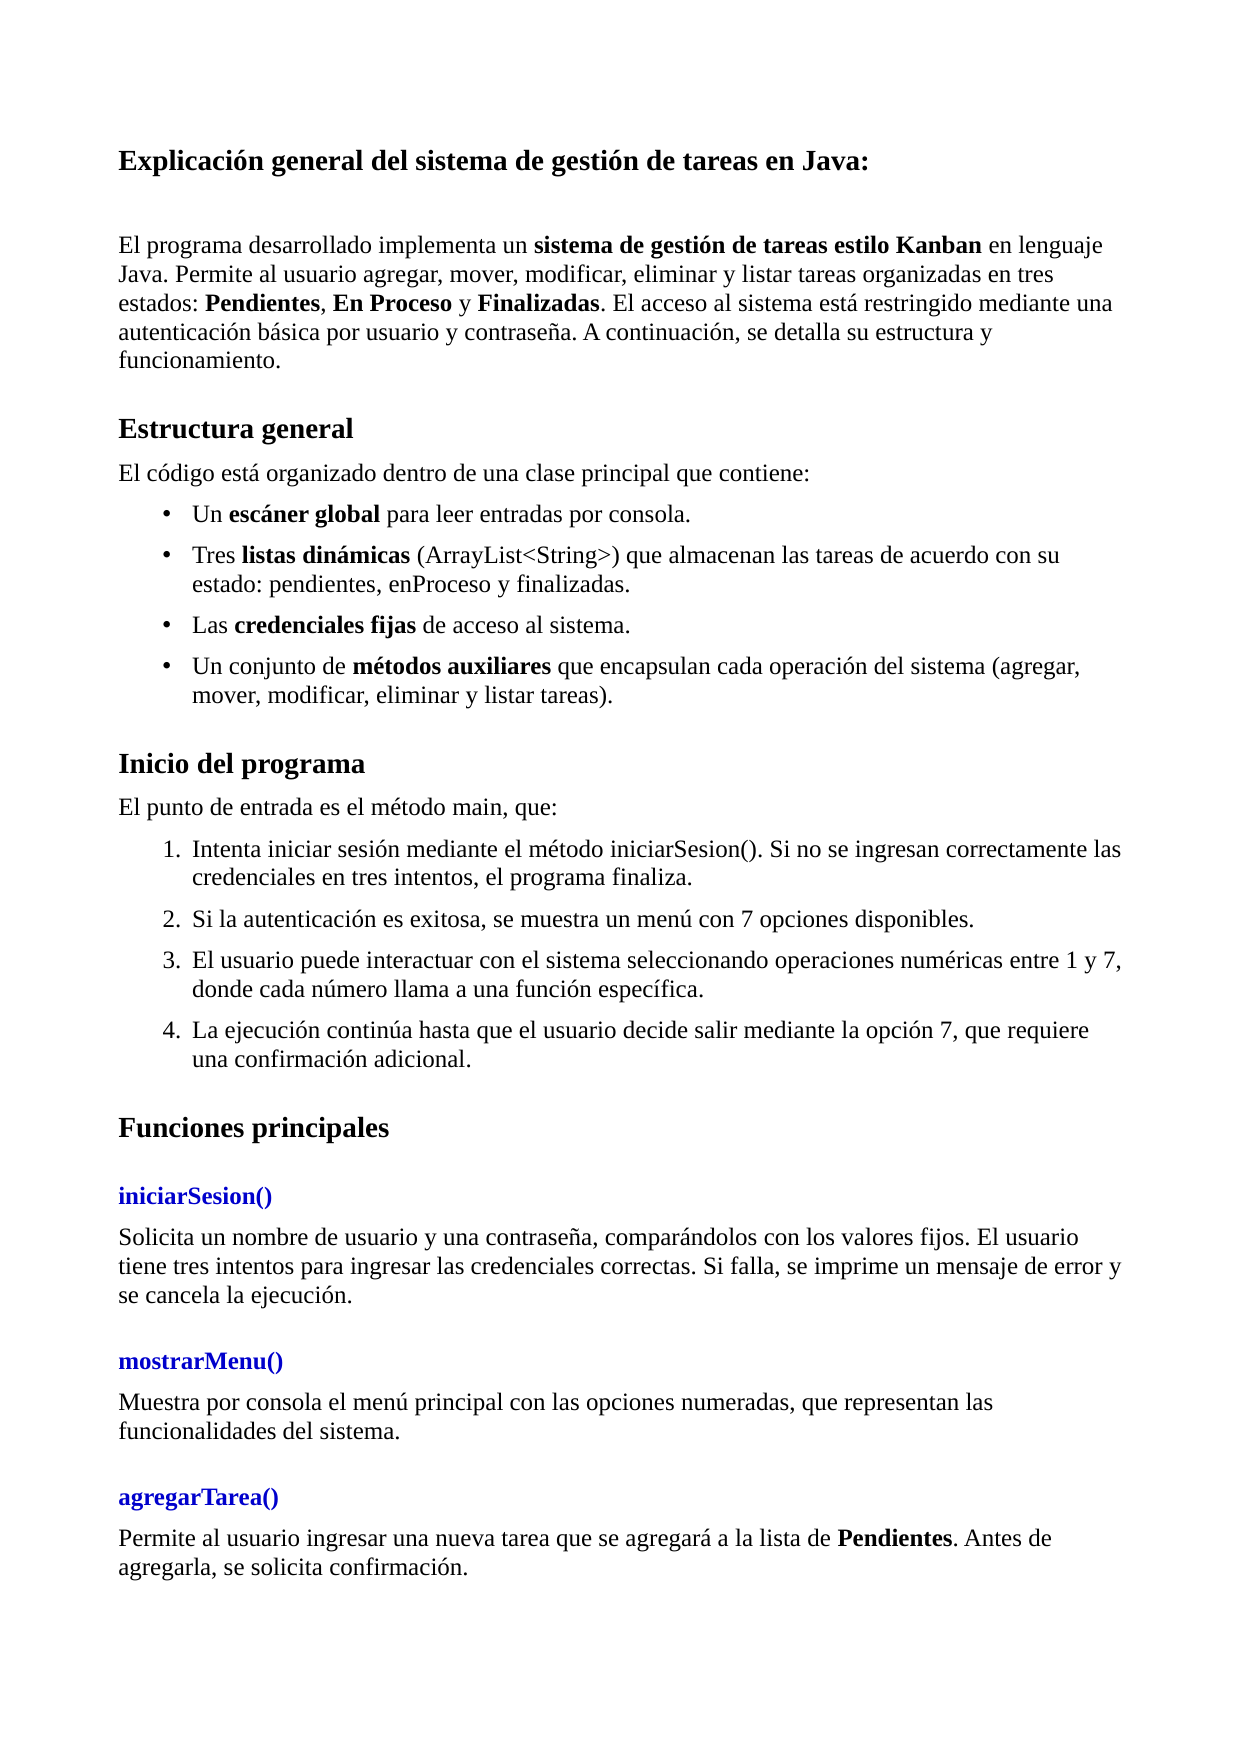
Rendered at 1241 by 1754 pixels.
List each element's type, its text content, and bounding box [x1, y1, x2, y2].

text Permite al usuario ingresar una nueva tarea que se agregará a la lista de Pendientes. Antes de agregarla, se solicita confirmación. [118, 1523, 1122, 1581]
subtitle Funciones principales [118, 1110, 1122, 1143]
subtitle mostrarMenu() [118, 1346, 1122, 1375]
list Si la autenticación es exitosa, se muestra un menú con 7 opciones disponibles. [162, 904, 1122, 932]
text El código está organizado dentro de una clase principal que contiene: [118, 458, 1122, 486]
list Un conjunto de métodos auxiliares que encapsulan cada operación del sistema (agregar, mover, modificar, eliminar y listar tareas). [162, 651, 1122, 709]
list El usuario puede interactuar con el sistema seleccionando operaciones numéricas entre 1 y 7, donde cada número llama a una función específica. [162, 945, 1122, 1002]
subtitle iniciarSesion() [118, 1181, 1122, 1210]
subtitle agregarTarea() [118, 1482, 1122, 1511]
text El programa desarrollado implementa un sistema de gestión de tareas estilo Kanban en lenguaje Java. Permite al usuario agregar, mover, modificar, eliminar y listar tareas organizadas en tres estados: Pendientes, En Proceso y Finalizadas. El acceso al sistema está restringido mediante una autenticación básica por usuario y contraseña. A continuación, se detalla su estructura y funcionamiento. [118, 230, 1122, 374]
list La ejecución continúa hasta que el usuario decide salir mediante la opción 7, que requiere una confirmación adicional. [162, 1015, 1122, 1072]
text Muestra por consola el menú principal con las opciones numeradas, que representan las funcionalidades del sistema. [118, 1387, 1122, 1445]
list Tres listas dinámicas (ArrayList<String>) que almacenan las tareas de acuerdo con su estado: pendientes, enProceso y finalizadas. [162, 540, 1122, 598]
text El punto de entrada es el método main, que: [118, 792, 1122, 821]
subtitle Explicación general del sistema de gestión de tareas en Java: [118, 143, 1122, 177]
subtitle Estructura general [118, 412, 1122, 445]
list Las credenciales fijas de acceso al sistema. [162, 610, 1122, 639]
text Solicita un nombre de usuario y una contraseña, comparándolos con los valores fijos. El usuario tiene tres intentos para ingresar las credenciales correctas. Si falla, se imprime un mensaje de error y se cancela la ejecución. [118, 1222, 1122, 1308]
subtitle Inicio del programa [118, 746, 1122, 780]
list Intenta iniciar sesión mediante el método iniciarSesion(). Si no se ingresan correctamente las credenciales en tres intentos, el programa finaliza. [162, 834, 1122, 891]
list Un escáner global para leer entradas por consola. [162, 499, 1122, 528]
